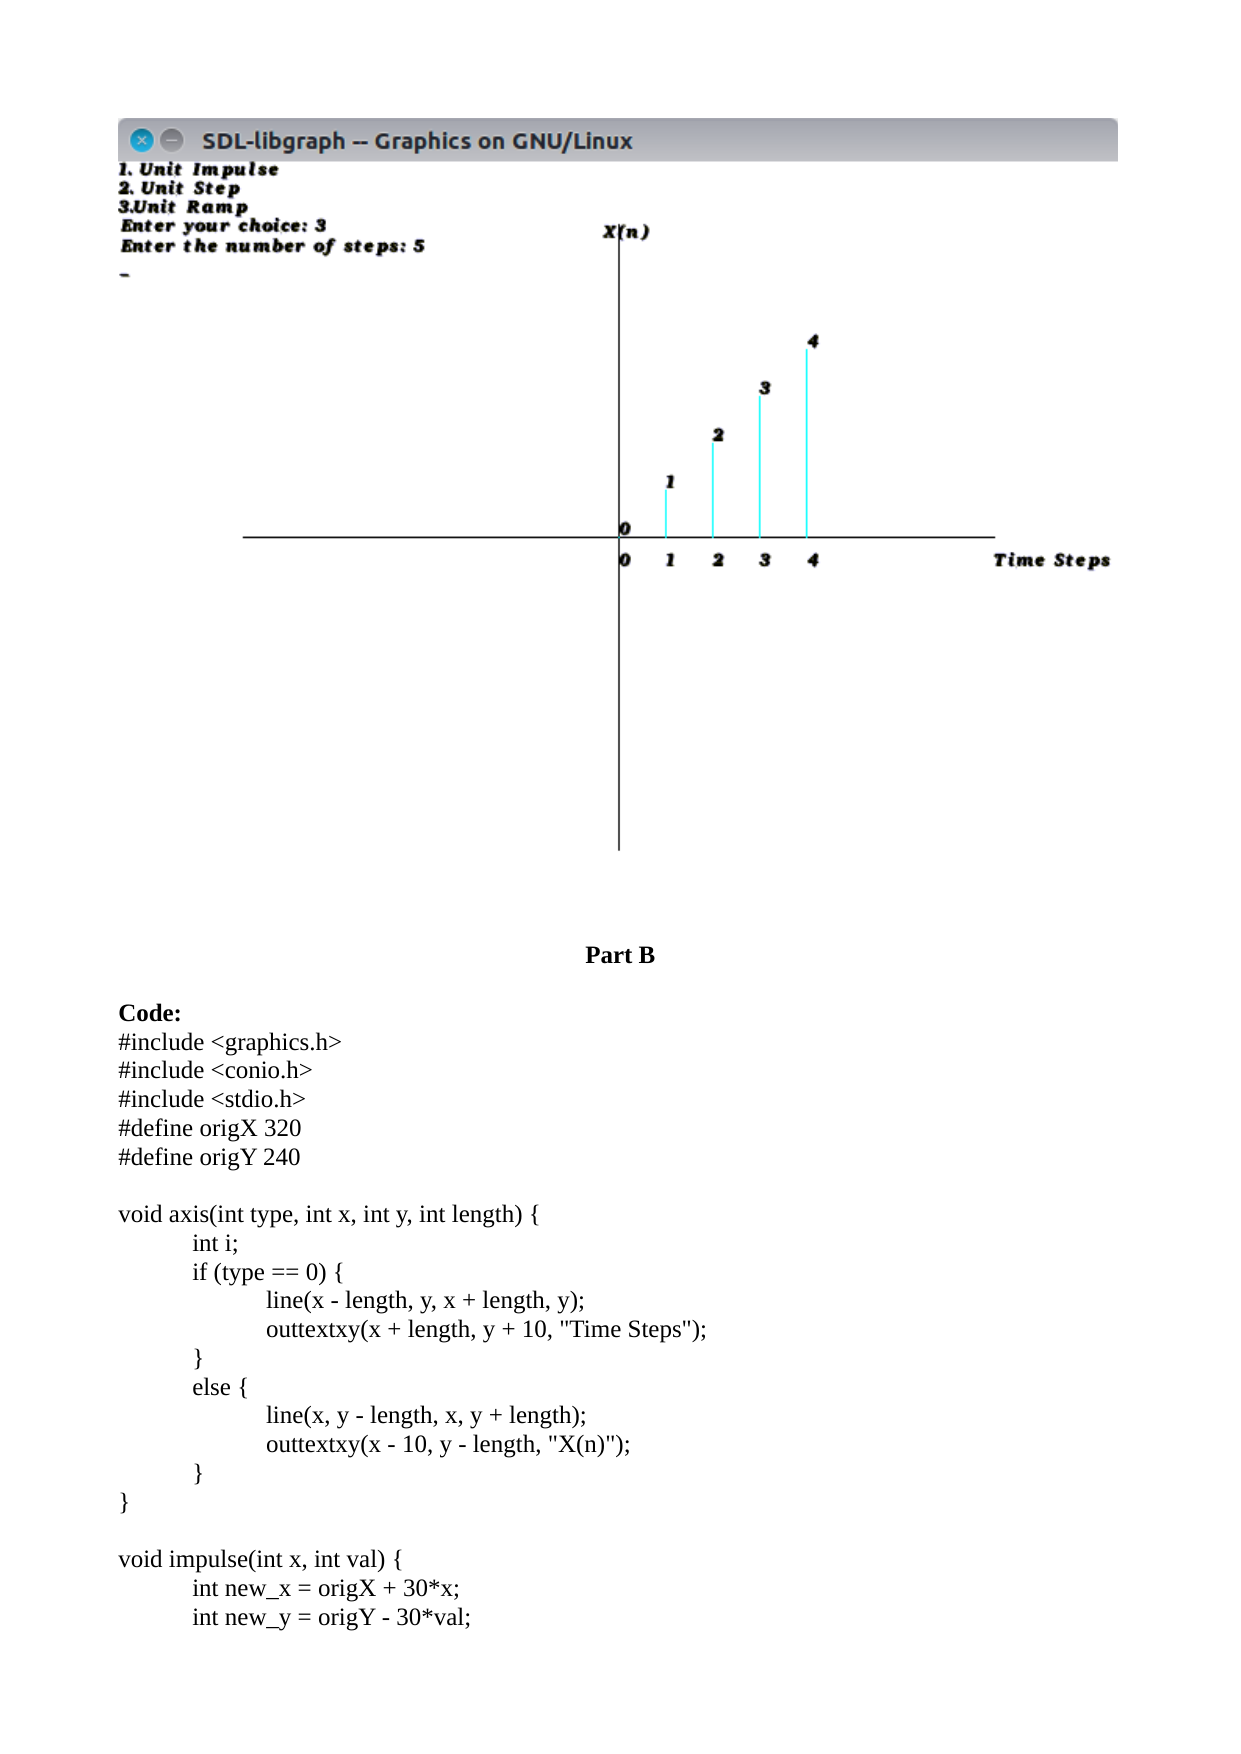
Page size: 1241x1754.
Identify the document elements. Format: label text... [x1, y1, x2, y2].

text int i; [118, 1228, 1122, 1257]
text line(x - length, y, x + length, y); [118, 1286, 1122, 1314]
text void impulse(int x, int val) { [118, 1544, 1122, 1573]
text #include <graphics.h> [118, 1027, 1122, 1056]
text outtextxy(x - 10, y - length, "X(n)"); [118, 1429, 1122, 1458]
text if (type == 0) { [118, 1257, 1122, 1286]
text } [118, 1487, 1122, 1516]
text Code: [118, 998, 1122, 1027]
text #define origX 320 [118, 1113, 1122, 1142]
text #include <conio.h> [118, 1056, 1122, 1084]
text #include <stdio.h> [118, 1084, 1122, 1113]
text #define origY 240 [118, 1142, 1122, 1171]
text } [118, 1343, 1122, 1372]
text Part B [118, 941, 1122, 969]
text int new_x = origX + 30*x; [118, 1573, 1122, 1602]
text line(x, y - length, x, y + length); [118, 1401, 1122, 1429]
text void axis(int type, int x, int y, int length) { [118, 1199, 1122, 1228]
text } [118, 1458, 1122, 1487]
text int new_y = origY - 30*val; [118, 1602, 1122, 1631]
text else { [118, 1372, 1122, 1401]
text outtextxy(x + length, y + 10, "Time Steps"); [118, 1314, 1122, 1343]
